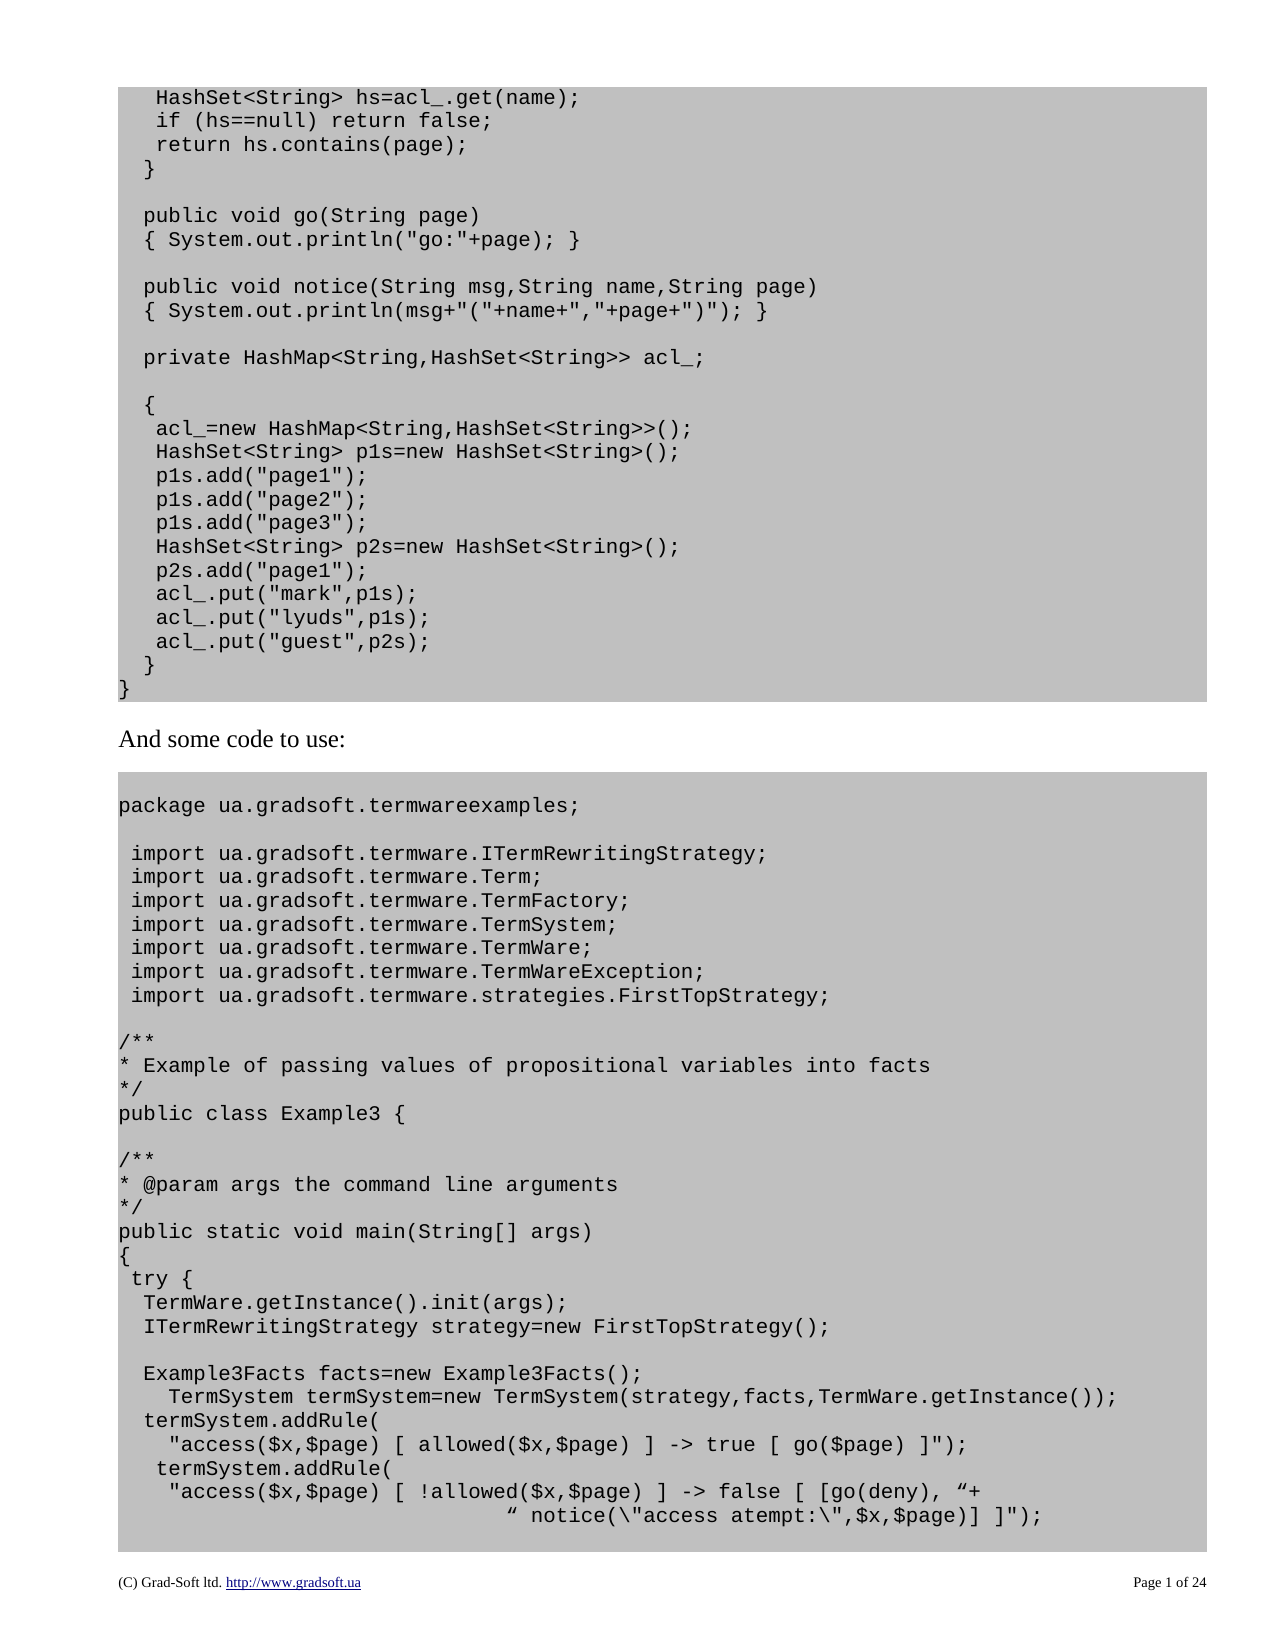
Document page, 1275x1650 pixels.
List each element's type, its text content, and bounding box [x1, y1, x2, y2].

text import ua.gradsoft.termware.strategies.FirstTopStrategy; [118, 984, 1207, 1008]
text * @param args the command line arguments [118, 1174, 1207, 1197]
text Example3Facts facts=new Example3Facts(); [118, 1363, 1207, 1387]
text import ua.gradsoft.termware.Term; [118, 866, 1207, 890]
text HashSet<String> hs=acl_.get(name); [118, 87, 1207, 110]
text import ua.gradsoft.termware.TermWare; [118, 937, 1207, 961]
text HashSet<String> p1s=new HashSet<String>(); [118, 441, 1207, 465]
text termSystem.addRule( [118, 1410, 1207, 1434]
text public class Example3 { [118, 1103, 1207, 1126]
text acl_.put("mark",p1s); [118, 583, 1207, 607]
text "access($x,$page) [ allowed($x,$page) ] -> true [ go($page) ]"); [118, 1434, 1207, 1457]
text import ua.gradsoft.termware.TermFactory; [118, 890, 1207, 914]
text acl_=new HashMap<String,HashSet<String>>(); [118, 418, 1207, 441]
text public static void main(String[] args) [118, 1221, 1207, 1245]
text package ua.gradsoft.termwareexamples; [118, 795, 1207, 819]
text HashSet<String> p2s=new HashSet<String>(); [118, 536, 1207, 560]
text p2s.add("page1"); [118, 560, 1207, 583]
text { System.out.println("go:"+page); } [118, 229, 1207, 252]
text } [118, 678, 1207, 702]
text return hs.contains(page); [118, 134, 1207, 158]
text { [118, 1245, 1207, 1268]
text { [118, 394, 1207, 418]
text */ [118, 1197, 1207, 1221]
text import ua.gradsoft.termware.TermSystem; [118, 914, 1207, 937]
text if (hs==null) return false; [118, 110, 1207, 134]
text p1s.add("page2"); [118, 489, 1207, 512]
text } [118, 654, 1207, 678]
text /** [118, 1150, 1207, 1174]
text /** [118, 1032, 1207, 1056]
text TermWare.getInstance().init(args); [118, 1292, 1207, 1316]
text public void go(String page) [118, 205, 1207, 229]
text termSystem.addRule( [118, 1457, 1207, 1481]
text private HashMap<String,HashSet<String>> acl_; [118, 347, 1207, 371]
text * Example of passing values of propositional variables into facts [118, 1056, 1207, 1079]
text } [118, 158, 1207, 181]
text ITermRewritingStrategy strategy=new FirstTopStrategy(); [118, 1316, 1207, 1339]
text p1s.add("page3"); [118, 512, 1207, 536]
text "access($x,$page) [ !allowed($x,$page) ] -> false [ [go(deny), “+ [118, 1481, 1207, 1505]
text acl_.put("lyuds",p1s); [118, 607, 1207, 631]
text “ notice(\"access atempt:\",$x,$page)] ]"); [118, 1505, 1207, 1528]
text { System.out.println(msg+"("+name+","+page+")"); } [118, 299, 1207, 323]
text acl_.put("guest",p2s); [118, 631, 1207, 654]
text And some code to use: [118, 725, 1216, 753]
text TermSystem termSystem=new TermSystem(strategy,facts,TermWare.getInstance()); [118, 1387, 1207, 1410]
text */ [118, 1079, 1207, 1103]
text public void notice(String msg,String name,String page) [118, 276, 1207, 299]
text try { [118, 1268, 1207, 1292]
text import ua.gradsoft.termware.ITermRewritingStrategy; [118, 843, 1207, 866]
text p1s.add("page1"); [118, 465, 1207, 489]
text import ua.gradsoft.termware.TermWareException; [118, 961, 1207, 984]
